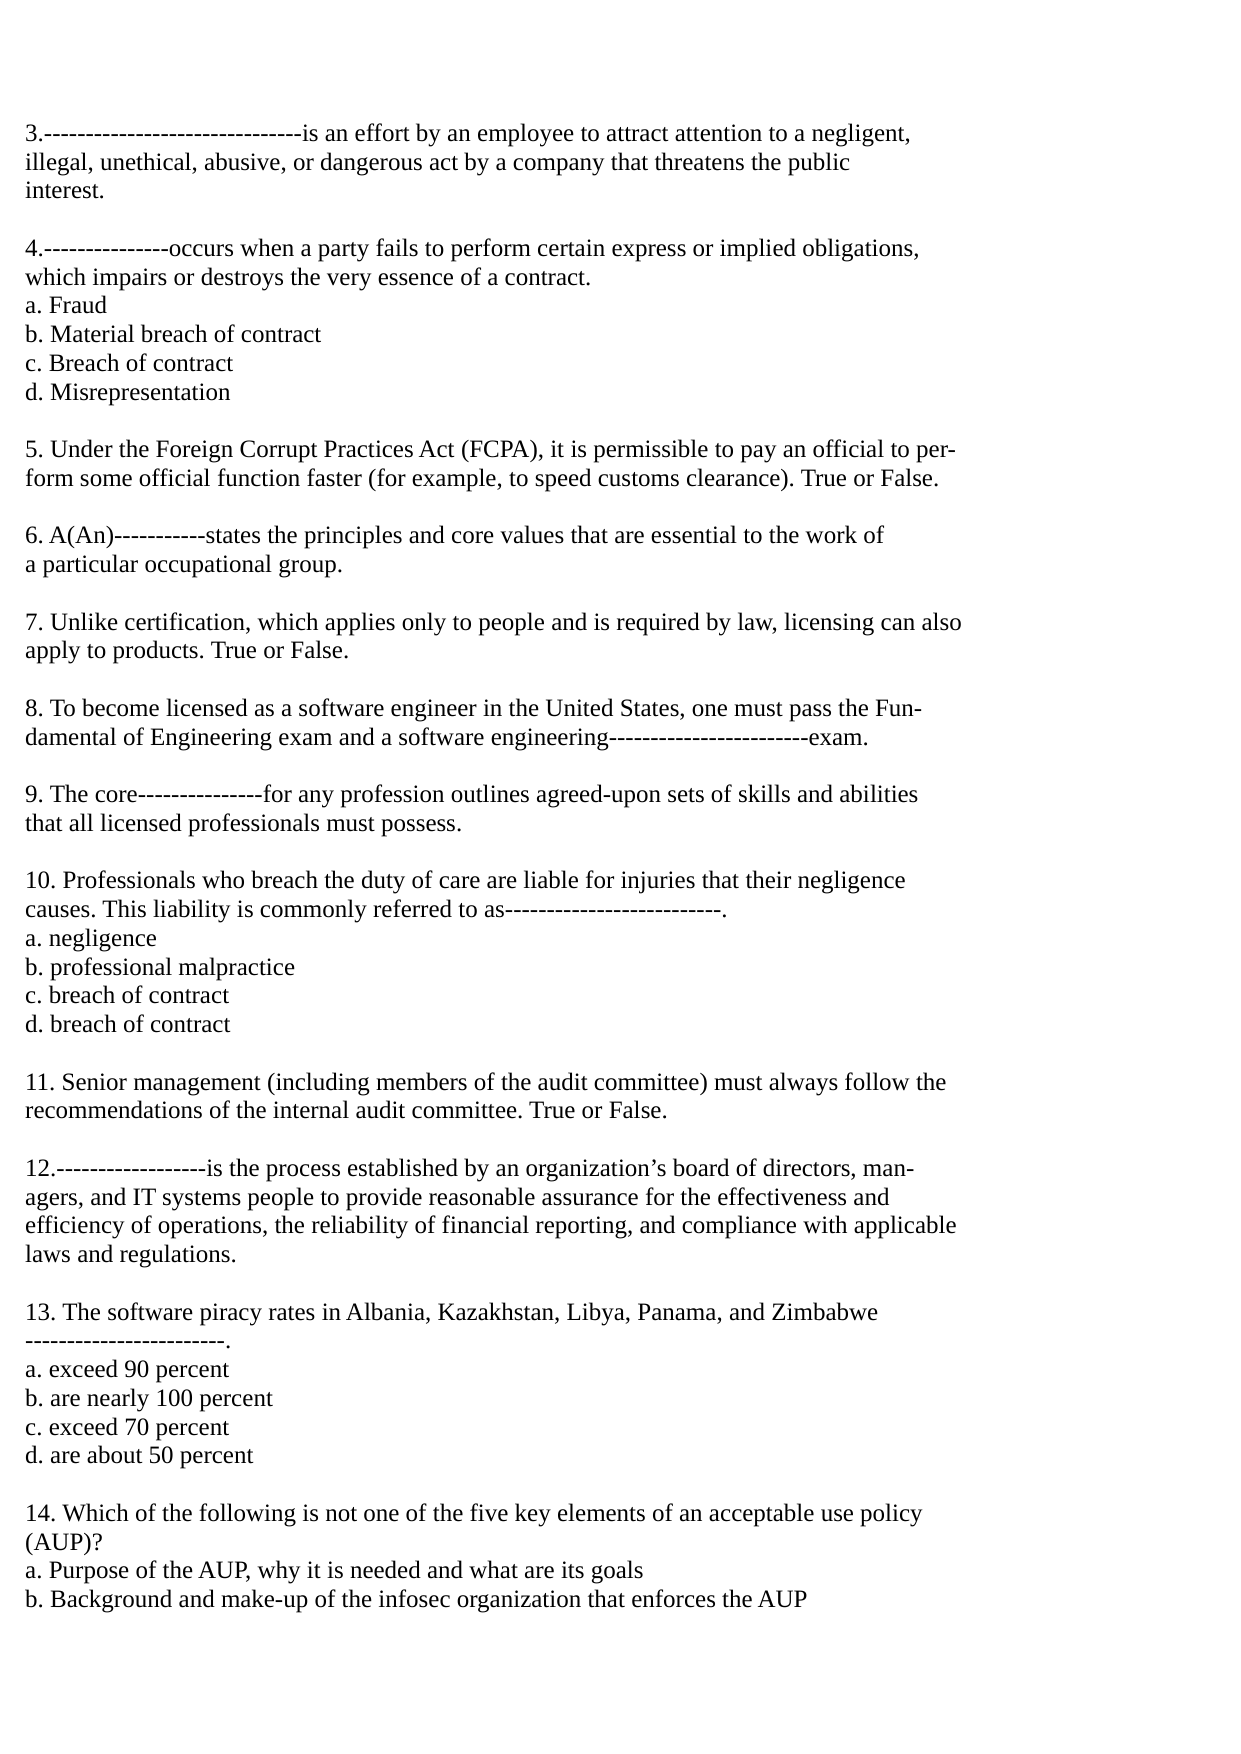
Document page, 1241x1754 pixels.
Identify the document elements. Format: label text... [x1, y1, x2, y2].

text 7. Unlike certification, which applies only to people and is required by law, licensing can also [25, 607, 1205, 636]
text b. Background and make-up of the infosec organization that enforces the AUP [25, 1584, 1205, 1613]
text apply to products. True or False. [25, 636, 1205, 664]
text ------------------------. [25, 1326, 1205, 1354]
text form some official function faster (for example, to speed customs clearance). True or False. [25, 463, 1205, 492]
text laws and regulations. [25, 1239, 1205, 1268]
text efficiency of operations, the reliability of financial reporting, and compliance with applicable [25, 1211, 1205, 1239]
text 9. The core---------------for any profession outlines agreed-upon sets of skills and abilities [25, 779, 1205, 808]
text causes. This liability is commonly referred to as--------------------------. [25, 894, 1205, 923]
text interest. [25, 176, 1205, 204]
text b. Material breach of contract [25, 319, 1205, 348]
text a. Fraud [25, 291, 1205, 319]
text a. negligence [25, 923, 1205, 952]
text c. Breach of contract [25, 348, 1205, 377]
text 6. A(An)-----------states the principles and core values that are essential to the work of [25, 521, 1205, 549]
text agers, and IT systems people to provide reasonable assurance for the effectiveness and [25, 1182, 1205, 1211]
text (AUP)? [25, 1527, 1205, 1556]
text 4.---------------occurs when a party fails to perform certain express or implied obligations, [25, 233, 1205, 262]
text 10. Professionals who breach the duty of care are liable for injuries that their negligence [25, 866, 1205, 894]
text a. exceed 90 percent [25, 1354, 1205, 1383]
text 12.------------------is the process established by an organization’s board of directors, man- [25, 1153, 1205, 1182]
text damental of Engineering exam and a software engineering------------------------exam. [25, 722, 1205, 751]
text 14. Which of the following is not one of the five key elements of an acceptable use policy [25, 1498, 1205, 1527]
text which impairs or destroys the very essence of a contract. [25, 262, 1205, 291]
text b. are nearly 100 percent [25, 1383, 1205, 1412]
text b. professional malpractice [25, 952, 1205, 981]
text 11. Senior management (including members of the audit committee) must always follow the [25, 1067, 1205, 1096]
text c. exceed 70 percent [25, 1412, 1205, 1441]
text 3.-------------------------------is an effort by an employee to attract attention to a negligent, [25, 118, 1205, 147]
text illegal, unethical, abusive, or dangerous act by a company that threatens the public [25, 147, 1205, 176]
text 8. To become licensed as a software engineer in the United States, one must pass the Fun- [25, 693, 1205, 722]
text c. breach of contract [25, 981, 1205, 1009]
text a. Purpose of the AUP, why it is needed and what are its goals [25, 1556, 1205, 1584]
text 13. The software piracy rates in Albania, Kazakhstan, Libya, Panama, and Zimbabwe [25, 1297, 1205, 1326]
text d. are about 50 percent [25, 1441, 1205, 1469]
text that all licensed professionals must possess. [25, 808, 1205, 837]
text a particular occupational group. [25, 549, 1205, 578]
text 5. Under the Foreign Corrupt Practices Act (FCPA), it is permissible to pay an official to per- [25, 434, 1205, 463]
text d. Misrepresentation [25, 377, 1205, 406]
text d. breach of contract [25, 1009, 1205, 1038]
text recommendations of the internal audit committee. True or False. [25, 1096, 1205, 1124]
